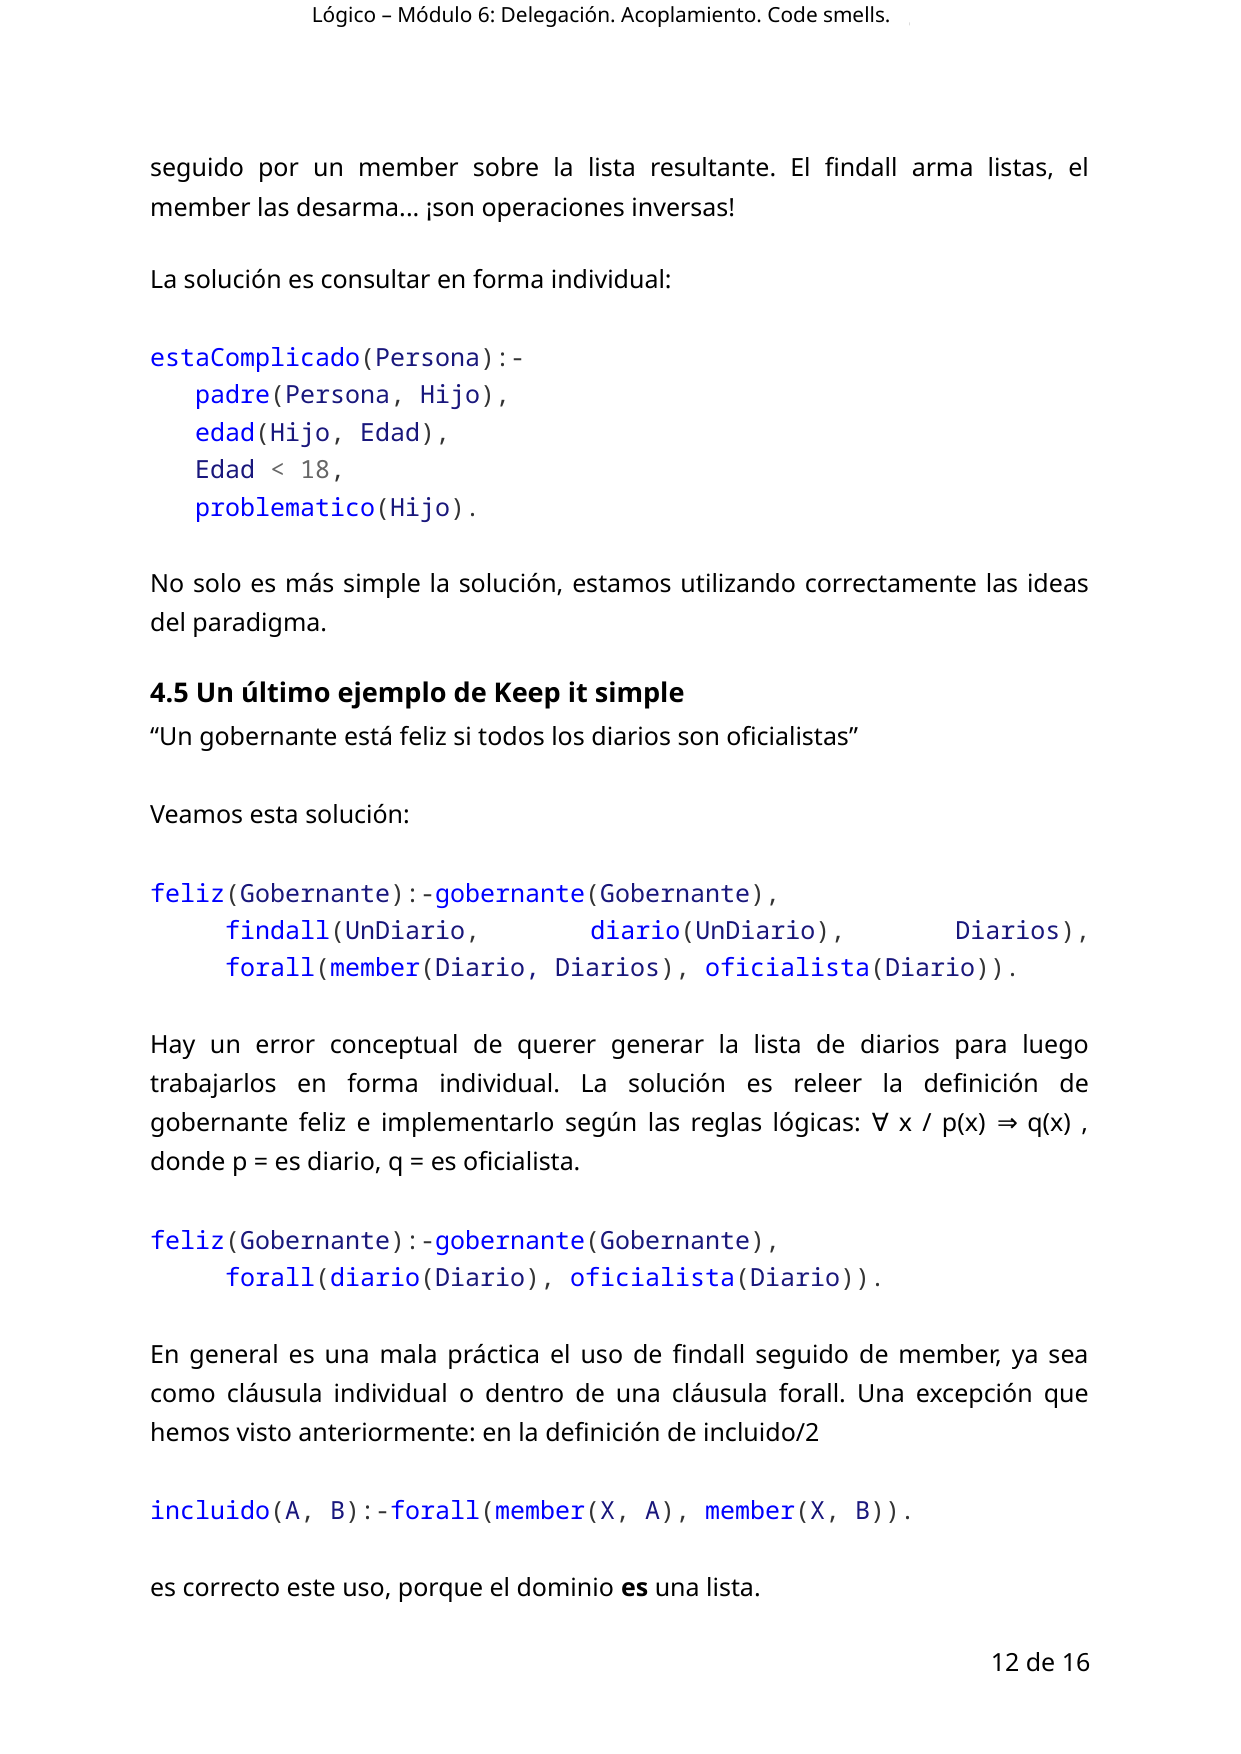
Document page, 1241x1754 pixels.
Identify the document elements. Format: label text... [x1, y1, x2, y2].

text En general es una mala práctica el uso de findall seguido de member, ya sea como cláusula individual o dentro de una cláusula forall. Una excepción que hemos visto anteriormente: en la definición de incluido/2 [150, 1336, 1090, 1449]
text es correcto este uso, porque el dominio es una lista. [150, 1569, 1090, 1604]
subtitle 4.5 Un último ejemplo de Keep it simple [150, 673, 1090, 710]
text Hay un error conceptual de querer generar la lista de diarios para luego trabajarlos en forma individual. La solución es releer la definición de gobernante feliz e implementarlo según las reglas lógicas: ∀ x / p(x) ⇒ q(x) , donde p = es diario, q = es oficialista. [150, 1027, 1090, 1178]
text estaComplicado(Persona):- padre(Persona, Hijo), [150, 340, 1090, 411]
text Edad < 18, [150, 452, 1090, 486]
text feliz(Gobernante):-gobernante(Gobernante), findall(UnDiario, diario(UnDiario), Diarios), forall(member(Diario, Diarios), oficialista(Diario)). [150, 875, 1090, 984]
text feliz(Gobernante):-gobernante(Gobernante), forall(diario(Diario), oficialista(Diario)). [150, 1222, 1090, 1294]
text edad(Hijo, Edad), [150, 414, 1090, 448]
text “Un gobernante está feliz si todos los diarios son oficialistas” [150, 718, 1090, 753]
text problematico(Hijo). [150, 489, 1090, 523]
text No solo es más simple la solución, estamos utilizando correctamente las ideas del paradigma. [150, 566, 1090, 639]
text Veamos esta solución: [150, 797, 1090, 831]
text La solución es consultar en forma individual: [150, 261, 1090, 295]
text incluido(A, B):-forall(member(X, A), member(X, B)). [150, 1493, 1090, 1527]
text seguido por un member sobre la lista resultante. El findall arma listas, el member las desarma... ¡son operaciones inversas! [150, 150, 1090, 223]
